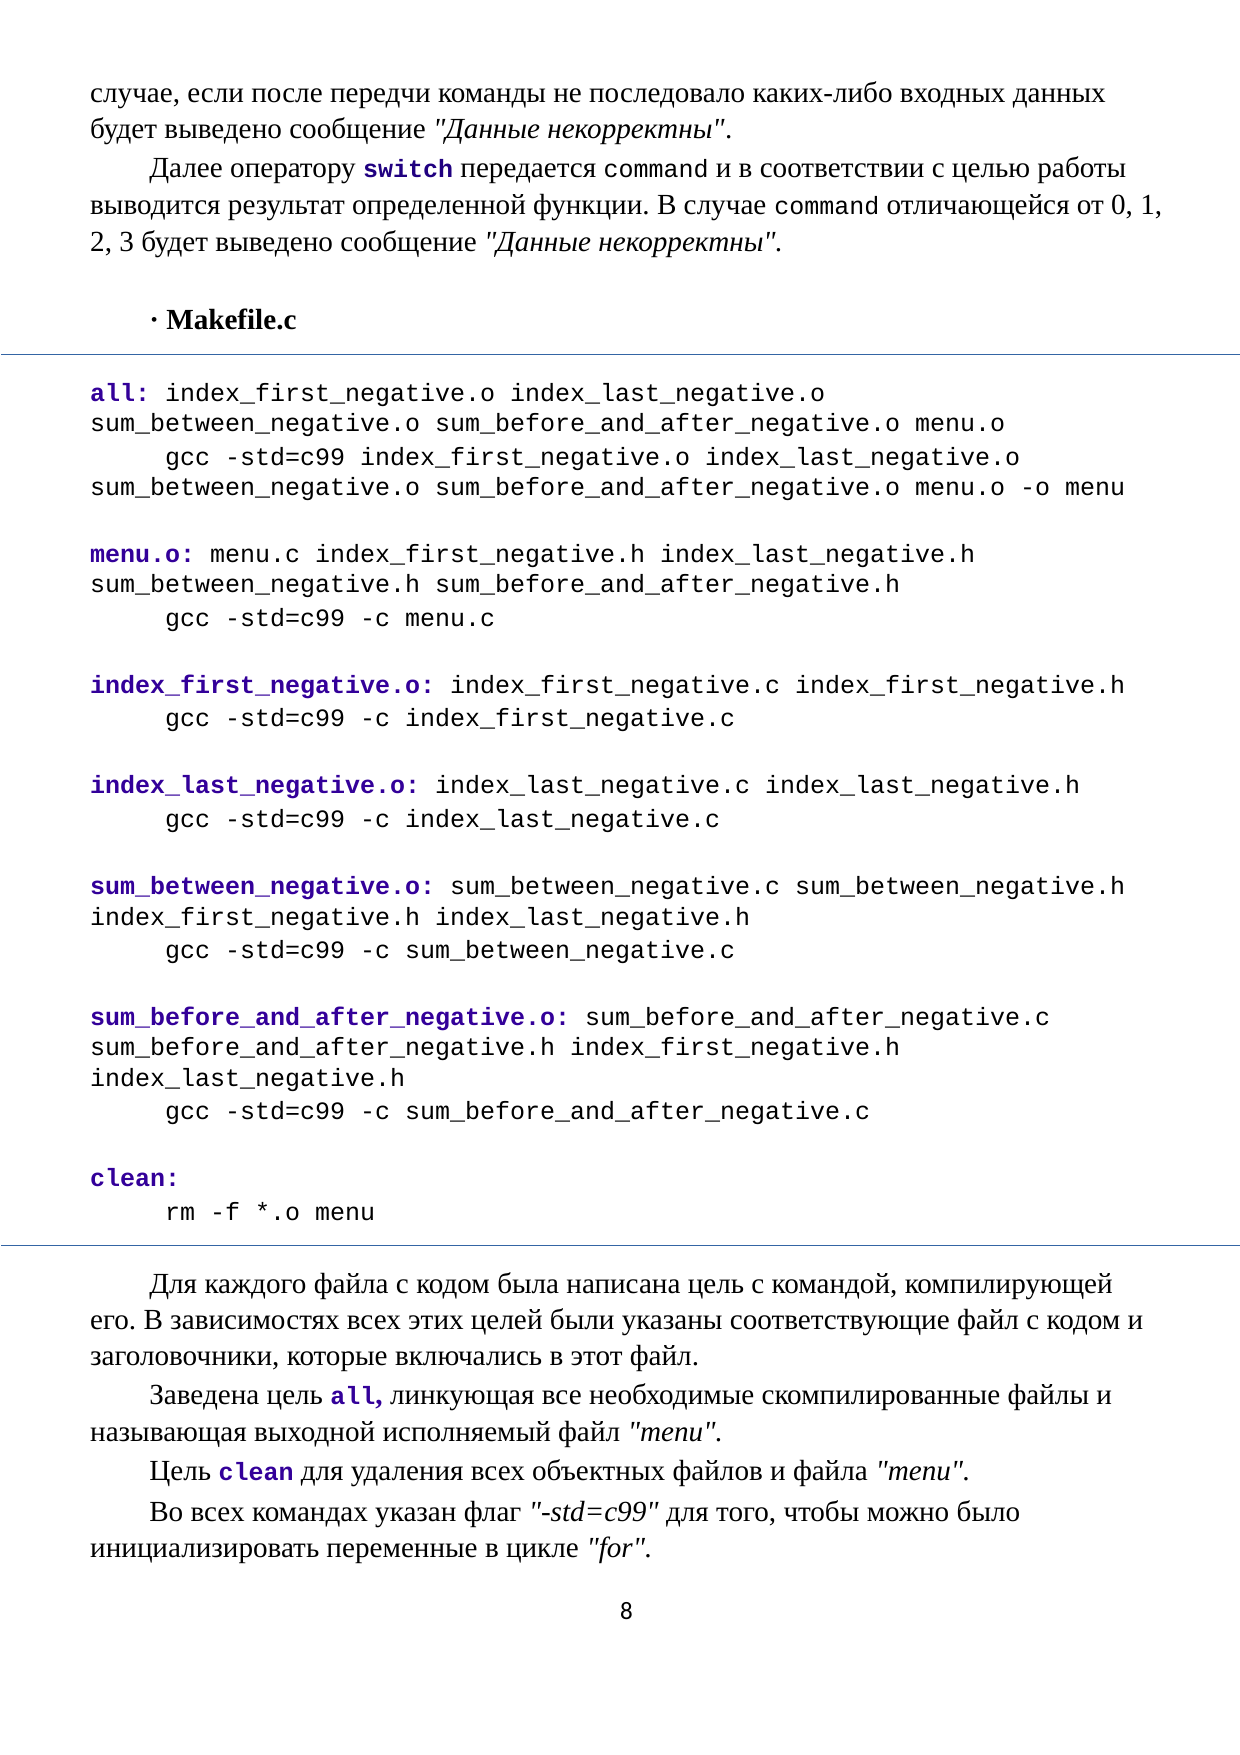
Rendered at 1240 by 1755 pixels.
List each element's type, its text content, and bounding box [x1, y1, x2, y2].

text Заведена цель all, линкующая все необходимые скомпилированные файлы и называющая выходной исполняемый файл "menu". [90, 1377, 1147, 1448]
text menu.o: menu.c index_first_negative.h index_last_negative.h sum_between_negative.h sum_before_and_after_negative.h [90, 542, 1147, 600]
text Для каждого файла с кодом была написана цель с командой, компилирующей его. В зависимостях всех этих целей были указаны соответствующие файл с кодом и заголовочники, которые включались в этот файл. [90, 1267, 1147, 1372]
text sum_before_and_after_negative.o: sum_before_and_after_negative.c sum_before_and_after_negative.h index_first_negative.h index_last_negative.h [90, 1005, 1147, 1094]
text gcc -std=c99 -c index_first_negative.c [90, 706, 1147, 734]
text gcc -std=c99 index_first_negative.o index_last_negative.o sum_between_negative.o sum_before_and_after_negative.o menu.o -o menu [90, 444, 1147, 503]
text gcc -std=c99 -c sum_before_and_after_negative.c [90, 1099, 1147, 1127]
text sum_between_negative.o: sum_between_negative.c sum_between_negative.h index_first_negative.h index_last_negative.h [90, 874, 1147, 932]
text gcc -std=c99 -c sum_between_negative.c [90, 938, 1147, 966]
text Далее оператору switch передается command и в соответствии с целью работы выводится результат определенной функции. В случае command отличающейся от 0, 1, 2, 3 будет выведено сообщение "Данные некорректны". [90, 150, 1165, 258]
text Цель clean для удаления всех объектных файлов и файла "menu". [90, 1453, 1147, 1488]
text all: index_first_negative.o index_last_negative.o sum_between_negative.o sum_before_and_after_negative.o menu.o [90, 380, 1147, 439]
text gcc -std=c99 -c index_last_negative.c [90, 807, 1147, 835]
text index_last_negative.o: index_last_negative.c index_last_negative.h [90, 773, 1147, 801]
text Во всех командах указан флаг "-std=c99" для того, чтобы можно было инициализировать переменные в цикле "for". [90, 1494, 1147, 1563]
text clean: [90, 1166, 1147, 1194]
text rm -f *.o menu [90, 1199, 1147, 1228]
text · Makefile.с [90, 302, 1147, 336]
text index_first_negative.o: index_first_negative.c index_first_negative.h [90, 672, 1147, 701]
text случае, если после передчи команды не последовало каких-либо входных данных будет выведено сообщение "Данные некорректны". [90, 75, 1165, 144]
text gcc -std=c99 -c menu.c [90, 605, 1147, 634]
